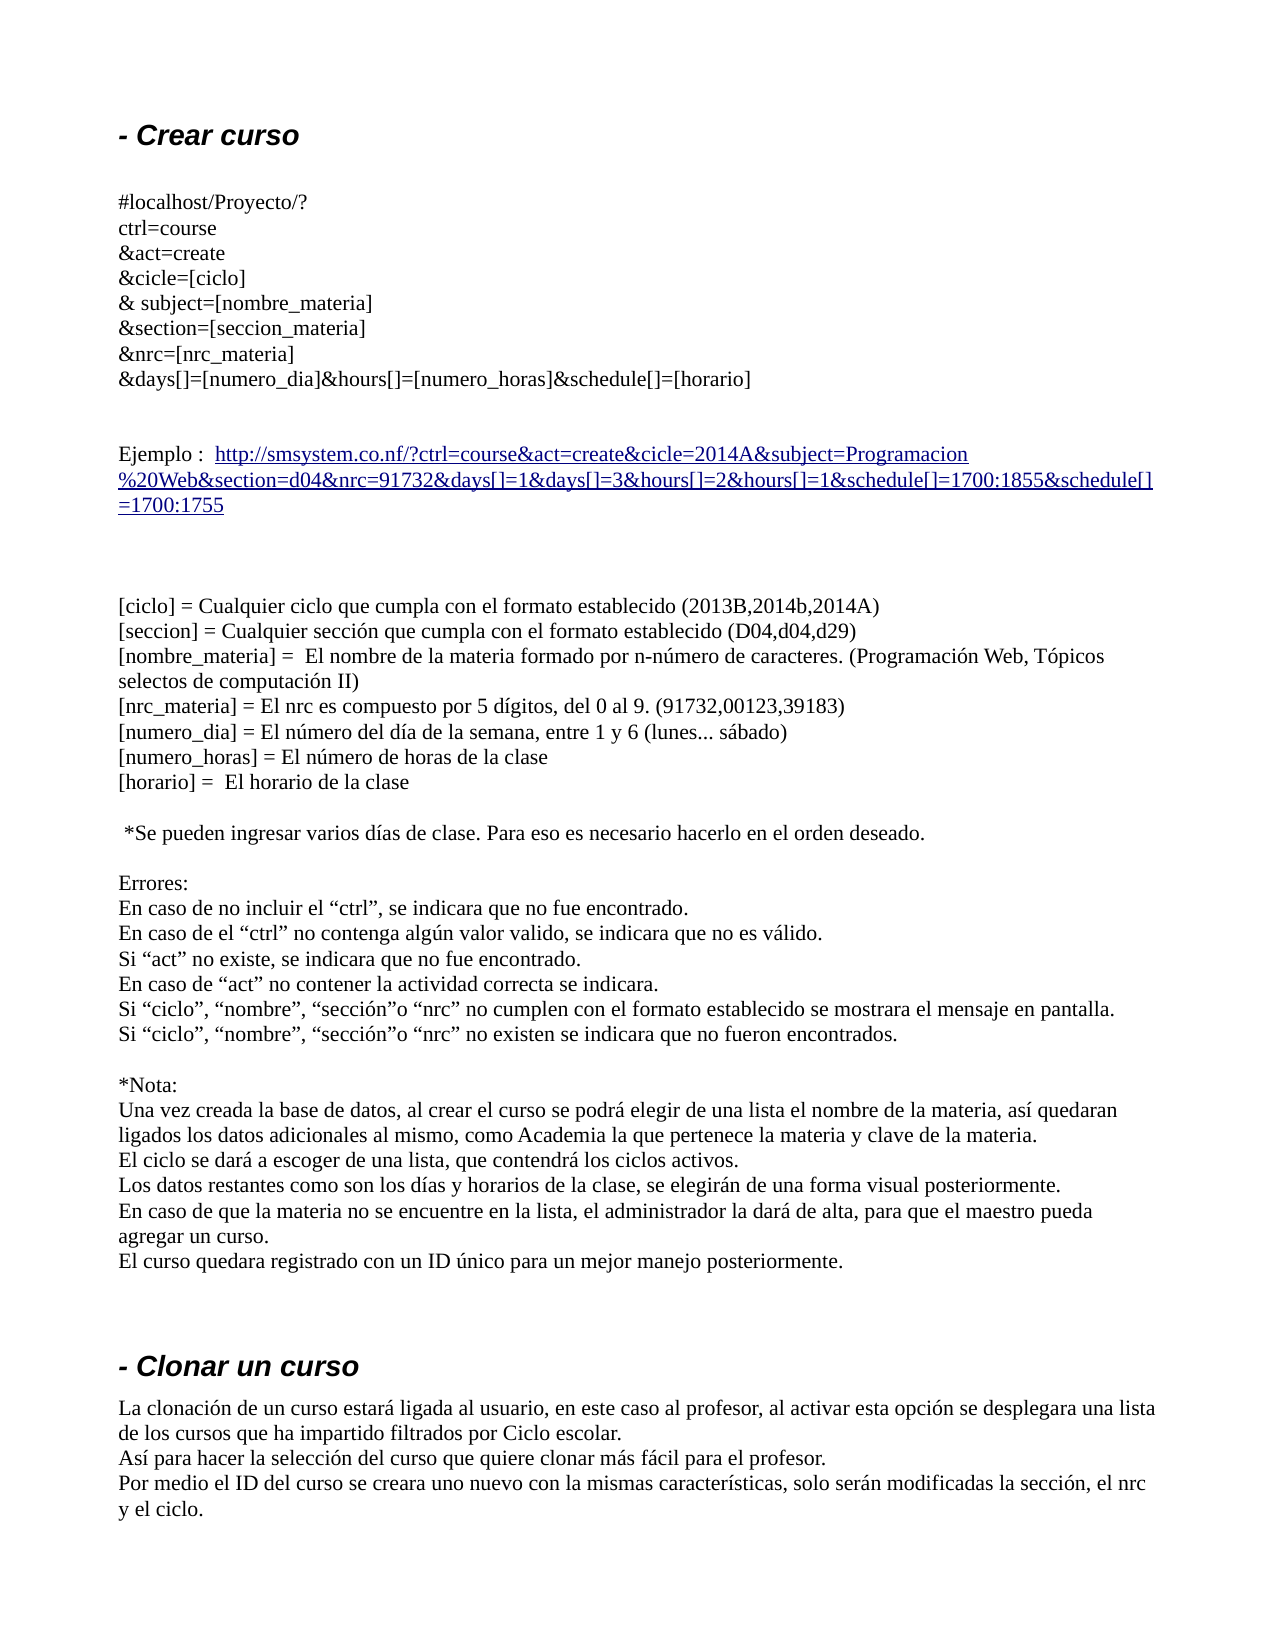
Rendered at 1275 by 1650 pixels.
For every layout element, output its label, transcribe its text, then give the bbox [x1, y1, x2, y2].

text Los datos restantes como son los días y horarios de la clase, se elegirán de una forma visual posteriormente. [118, 1172, 1157, 1198]
text &days[]=[numero_dia]&hours[]=[numero_horas]&schedule[]=[horario] [118, 366, 1157, 391]
text &nrc=[nrc_materia] [118, 341, 1157, 366]
subtitle - Crear curso [118, 118, 1157, 152]
text En caso de “act” no contener la actividad correcta se indicara. [118, 971, 1157, 996]
text En caso de que la materia no se encuentre en la lista, el administrador la dará de alta, para que el maestro pueda agregar un curso. [118, 1198, 1157, 1248]
text En caso de no incluir el “ctrl”, se indicara que no fue encontrado. [118, 895, 1157, 920]
text En caso de el “ctrl” no contenga algún valor valido, se indicara que no es válido. [118, 920, 1157, 946]
text [numero_dia] = El número del día de la semana, entre 1 y 6 (lunes... sábado) [118, 719, 1157, 744]
text Así para hacer la selección del curso que quiere clonar más fácil para el profesor. [118, 1445, 1157, 1470]
text &section=[seccion_materia] [118, 315, 1157, 341]
text Ejemplo : http://smsystem.co.nf/?ctrl=course&act=create&cicle=2014A&subject=Programacion%20Web&section=d04&nrc=91732&days[]=1&days[]=3&hours[]=2&hours[]=1&schedule[]=1700:1855&schedule[]=1700:1755 [118, 441, 1157, 517]
text El curso quedara registrado con un ID único para un mejor manejo posteriormente. [118, 1248, 1157, 1273]
subtitle - Clonar un curso [118, 1349, 1157, 1382]
text Por medio el ID del curso se creara uno nuevo con la mismas características, solo serán modificadas la sección, el nrc y el ciclo. [118, 1470, 1157, 1521]
text & subject=[nombre_materia] [118, 290, 1157, 315]
text *Nota: [118, 1072, 1157, 1097]
text El ciclo se dará a escoger de una lista, que contendrá los ciclos activos. [118, 1147, 1157, 1172]
text La clonación de un curso estará ligada al usuario, en este caso al profesor, al activar esta opción se desplegara una lista de los cursos que ha impartido filtrados por Ciclo escolar. [118, 1395, 1157, 1445]
text [nrc_materia] = El nrc es compuesto por 5 dígitos, del 0 al 9. (91732,00123,39183) [118, 693, 1157, 719]
text [ciclo] = Cualquier ciclo que cumpla con el formato establecido (2013B,2014b,2014A) [118, 593, 1157, 618]
text Si “act” no existe, se indicara que no fue encontrado. [118, 946, 1157, 971]
text [seccion] = Cualquier sección que cumpla con el formato establecido (D04,d04,d29) [118, 618, 1157, 643]
text &cicle=[ciclo] [118, 265, 1157, 290]
text [nombre_materia] = El nombre de la materia formado por n-número de caracteres. (Programación Web, Tópicos selectos de computación II) [118, 643, 1157, 693]
text Si “ciclo”, “nombre”, “sección”o “nrc” no existen se indicara que no fueron encontrados. [118, 1021, 1157, 1046]
text Errores: [118, 870, 1157, 895]
text ctrl=course [118, 214, 1157, 240]
text #localhost/Proyecto/? [118, 189, 1157, 214]
text &act=create [118, 240, 1157, 265]
text [horario] = El horario de la clase [118, 769, 1157, 794]
text [numero_horas] = El número de horas de la clase [118, 744, 1157, 769]
text Una vez creada la base de datos, al crear el curso se podrá elegir de una lista el nombre de la materia, así quedaran ligados los datos adicionales al mismo, como Academia la que pertenece la materia y clave de la materia. [118, 1097, 1157, 1147]
text Si “ciclo”, “nombre”, “sección”o “nrc” no cumplen con el formato establecido se mostrara el mensaje en pantalla. [118, 996, 1157, 1021]
text *Se pueden ingresar varios días de clase. Para eso es necesario hacerlo en el orden deseado. [118, 819, 1157, 845]
